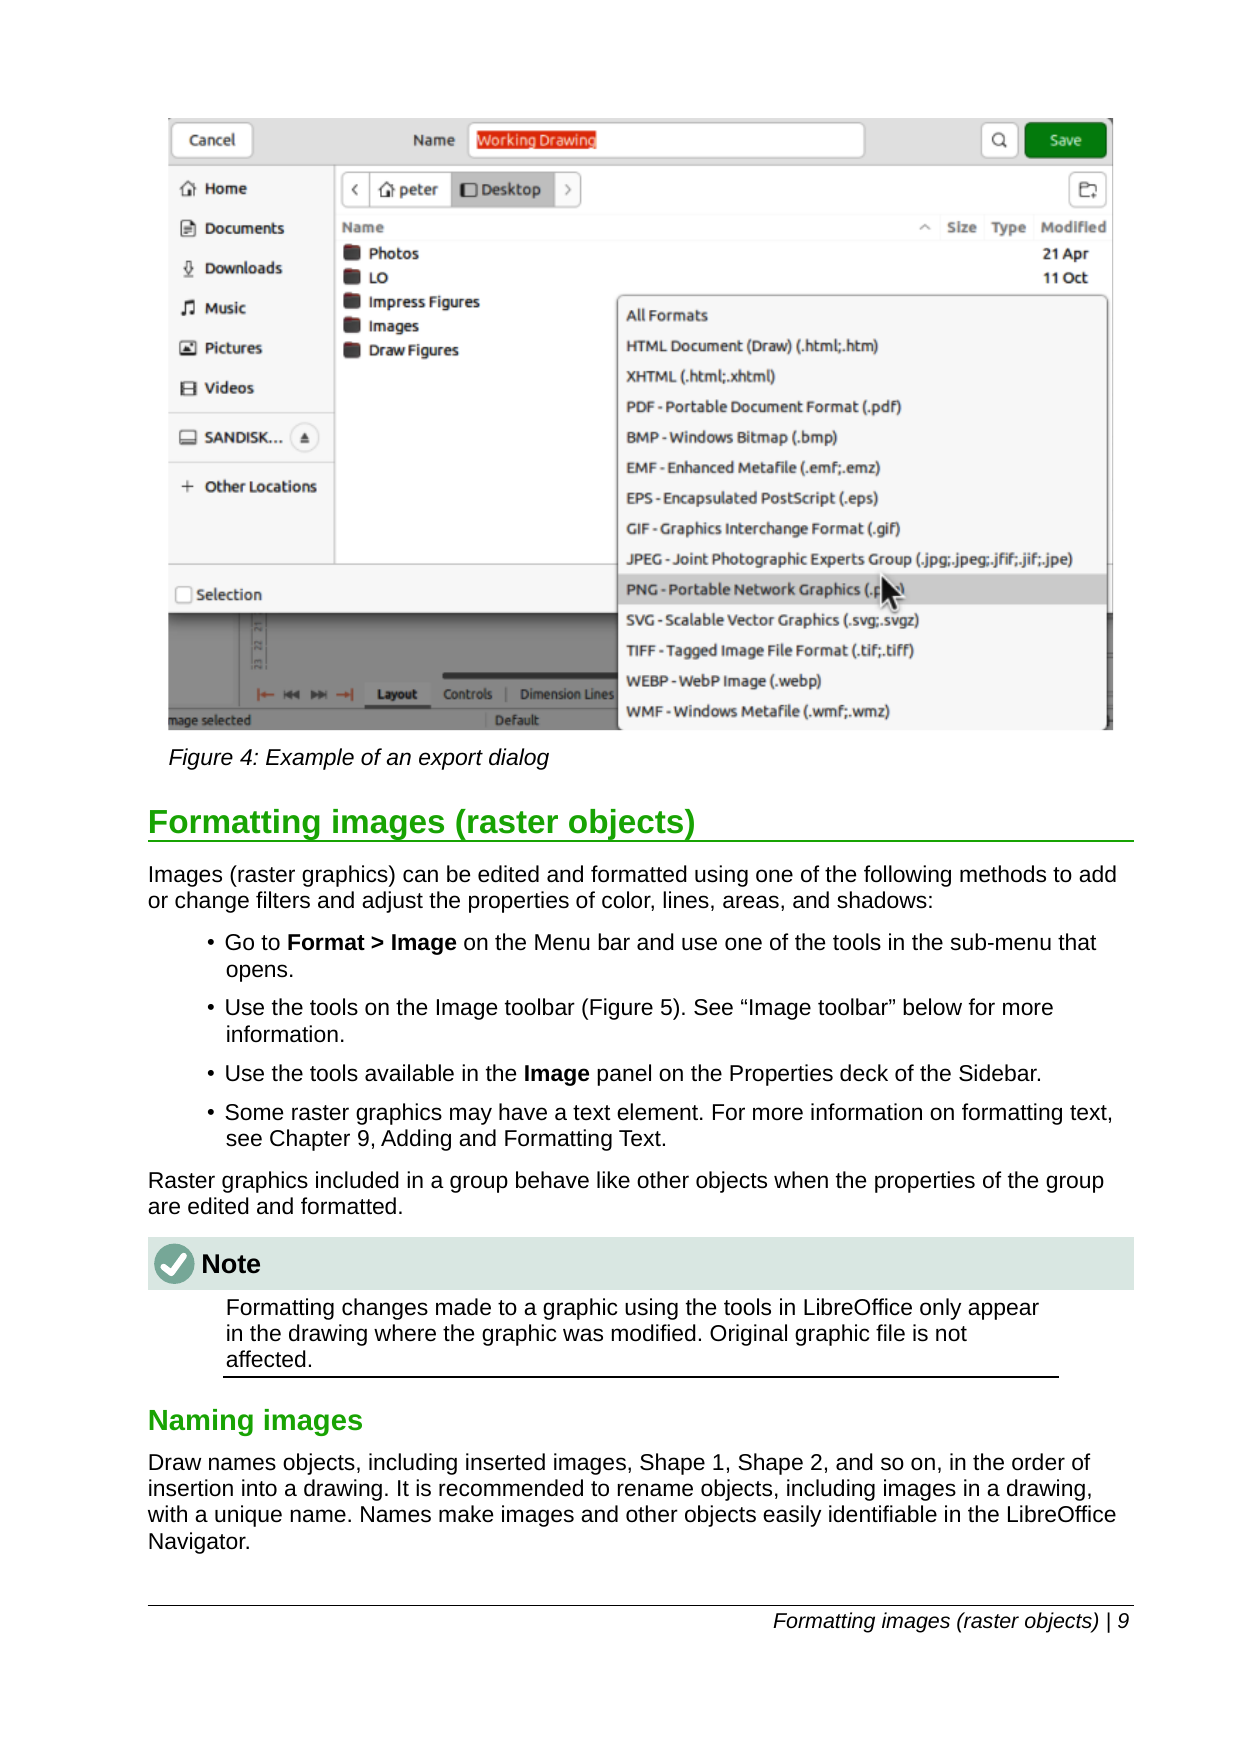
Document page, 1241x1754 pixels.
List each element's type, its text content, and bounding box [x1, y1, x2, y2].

subtitle Naming images [148, 1403, 1134, 1436]
text Figure 4: Example of an export dialog [168, 744, 1113, 771]
text Raster graphics included in a group behave like other objects when the properties of the group are edited and formatted. [148, 1167, 1134, 1219]
text Draw names objects, including inserted images, Shape 1, Shape 2, and so on, in the order of insertion into a drawing. It is recommended to rename objects, including images in a drawing, with a unique name. Names make images and other objects easily identifiable in the LibreOffice Navigator. [148, 1449, 1134, 1554]
subtitle Formatting images (raster objects) [148, 802, 1134, 840]
list Use the tools available in the Image panel on the Properties deck of the Sidebar. [204, 1057, 1134, 1086]
text Images (raster graphics) can be edited and formatted using one of the following methods to add or change filters and adjust the properties of color, lines, areas, and shadows: [148, 861, 1134, 914]
list Use the tools on the Image toolbar (Figure 5). See “Image toolbar” below for more information. [204, 991, 1134, 1047]
list Some raster graphics may have a text element. For more information on formatting text, see Chapter 9, Adding and Formatting Text. [204, 1096, 1134, 1154]
text Formatting changes made to a graphic using the tools in LibreOffice only appear in the drawing where the graphic was modified. Original graphic file is not affected. [223, 1290, 1059, 1376]
list Go to Format > Image on the Menu bar and use one of the tools in the sub-menu that opens. [204, 926, 1134, 982]
picture [168, 118, 1114, 732]
subtitle Note [148, 1237, 1134, 1290]
